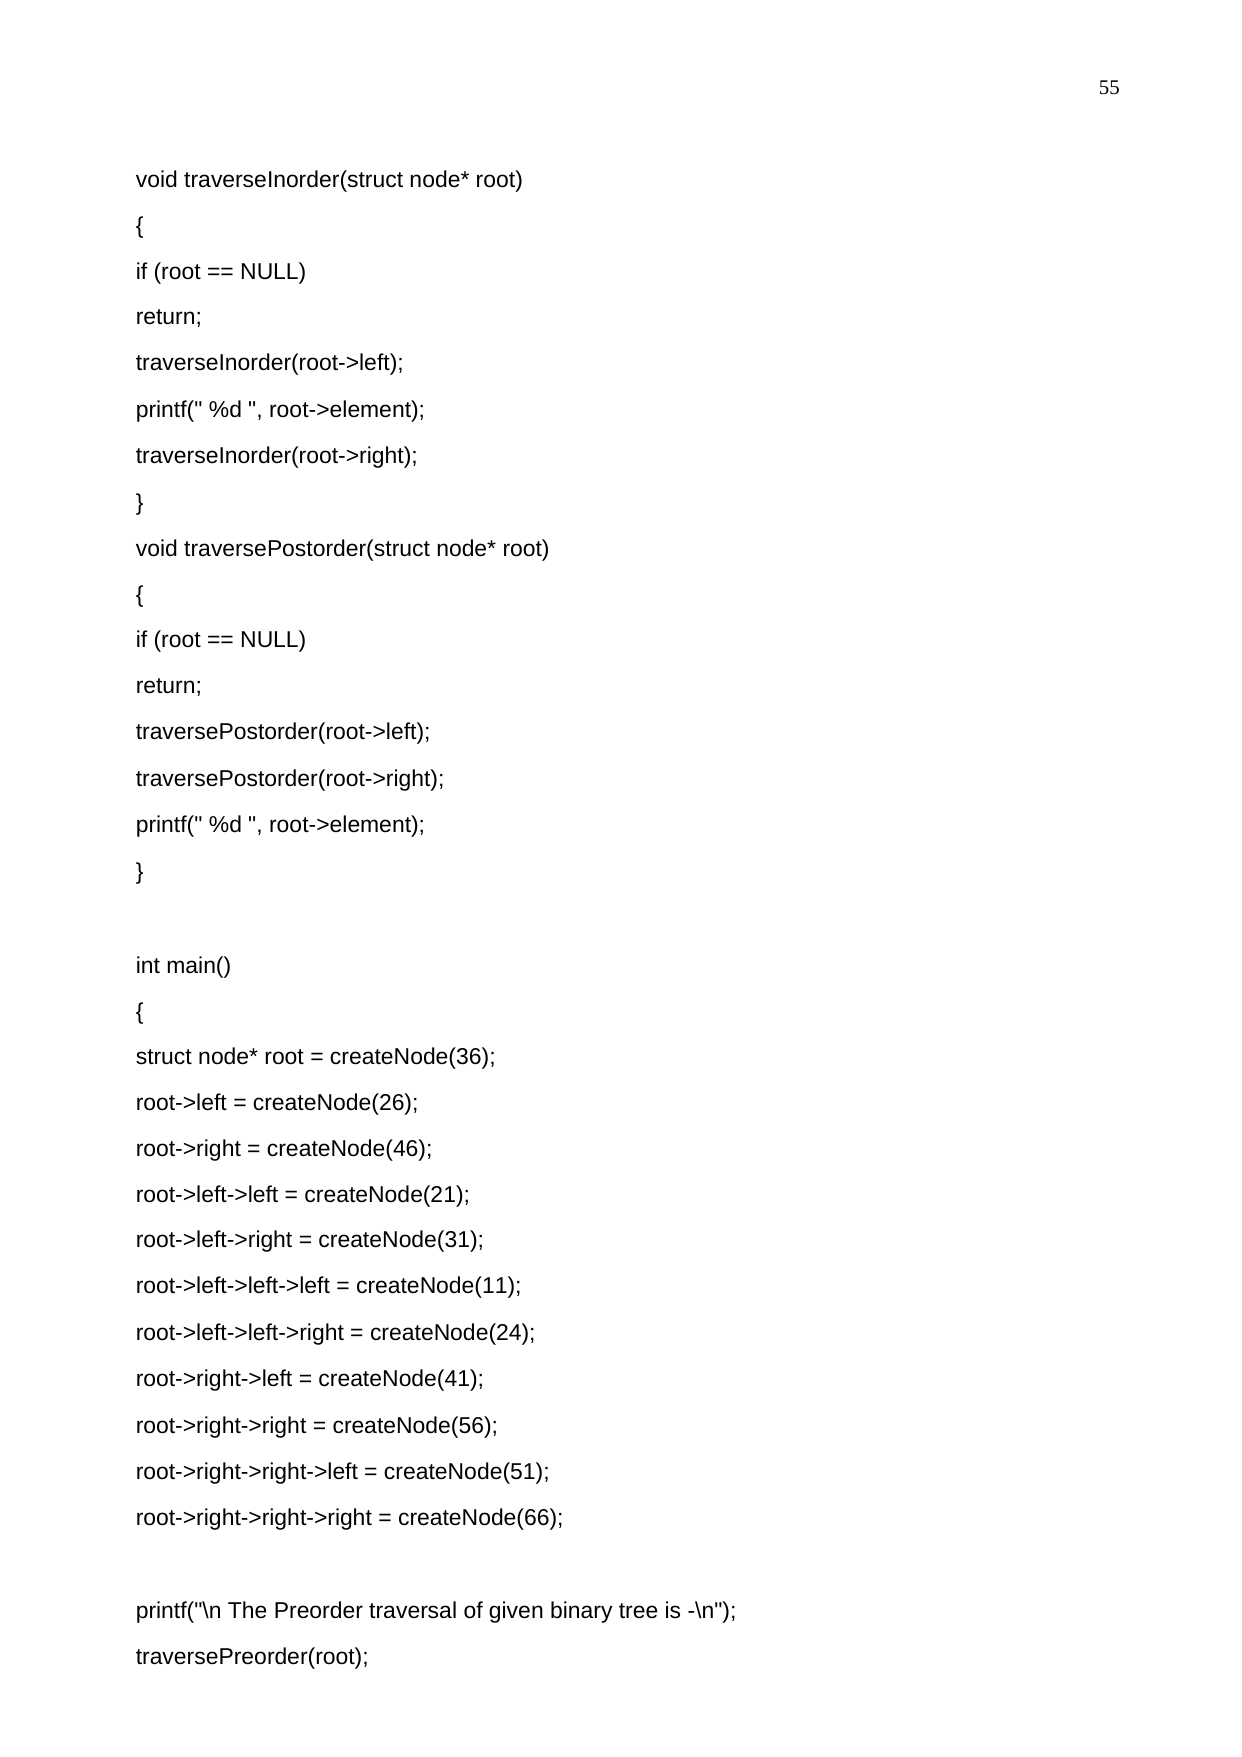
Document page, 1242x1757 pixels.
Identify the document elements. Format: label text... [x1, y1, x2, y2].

text void traversePostorder(struct node* root) [136, 535, 1150, 561]
text if (root == NULL) [136, 626, 1150, 653]
text struct node* root = createNode(36); [136, 1043, 1150, 1070]
text root->left->left->left = createNode(11); root->left->left->right = createNode(24); root->right->left = createNode(41); [136, 1272, 541, 1391]
text { [136, 998, 1150, 1024]
text root->right->right = createNode(56); [136, 1412, 1150, 1438]
text root->left->right = createNode(31); [136, 1226, 1150, 1253]
text { [136, 581, 1150, 607]
text } [136, 858, 1150, 885]
text if (root == NULL) [136, 258, 1150, 284]
text printf("\n The Preorder traversal of given binary tree is -\n"); [136, 1597, 1150, 1623]
text traverseInorder(root->left); printf(" %d ", root->element); traverseInorder(root->right); [136, 349, 430, 468]
text int main() [136, 952, 1150, 978]
text traversePostorder(root->left); traversePostorder(root->right); printf(" %d ", root->element); [136, 718, 449, 838]
text root->left = createNode(26); [136, 1089, 1150, 1115]
text root->left->left = createNode(21); [136, 1181, 1150, 1207]
text root->right->right->right = createNode(66); [136, 1503, 1150, 1530]
text return; [136, 672, 1150, 698]
text { [136, 212, 1150, 238]
text } [136, 489, 1150, 516]
text root->right->right->left = createNode(51); [136, 1458, 1150, 1484]
text return; [136, 303, 1150, 330]
text void traverseInorder(struct node* root) [136, 166, 1150, 192]
text root->right = createNode(46); [136, 1135, 1150, 1161]
text traversePreorder(root); [136, 1643, 1150, 1669]
